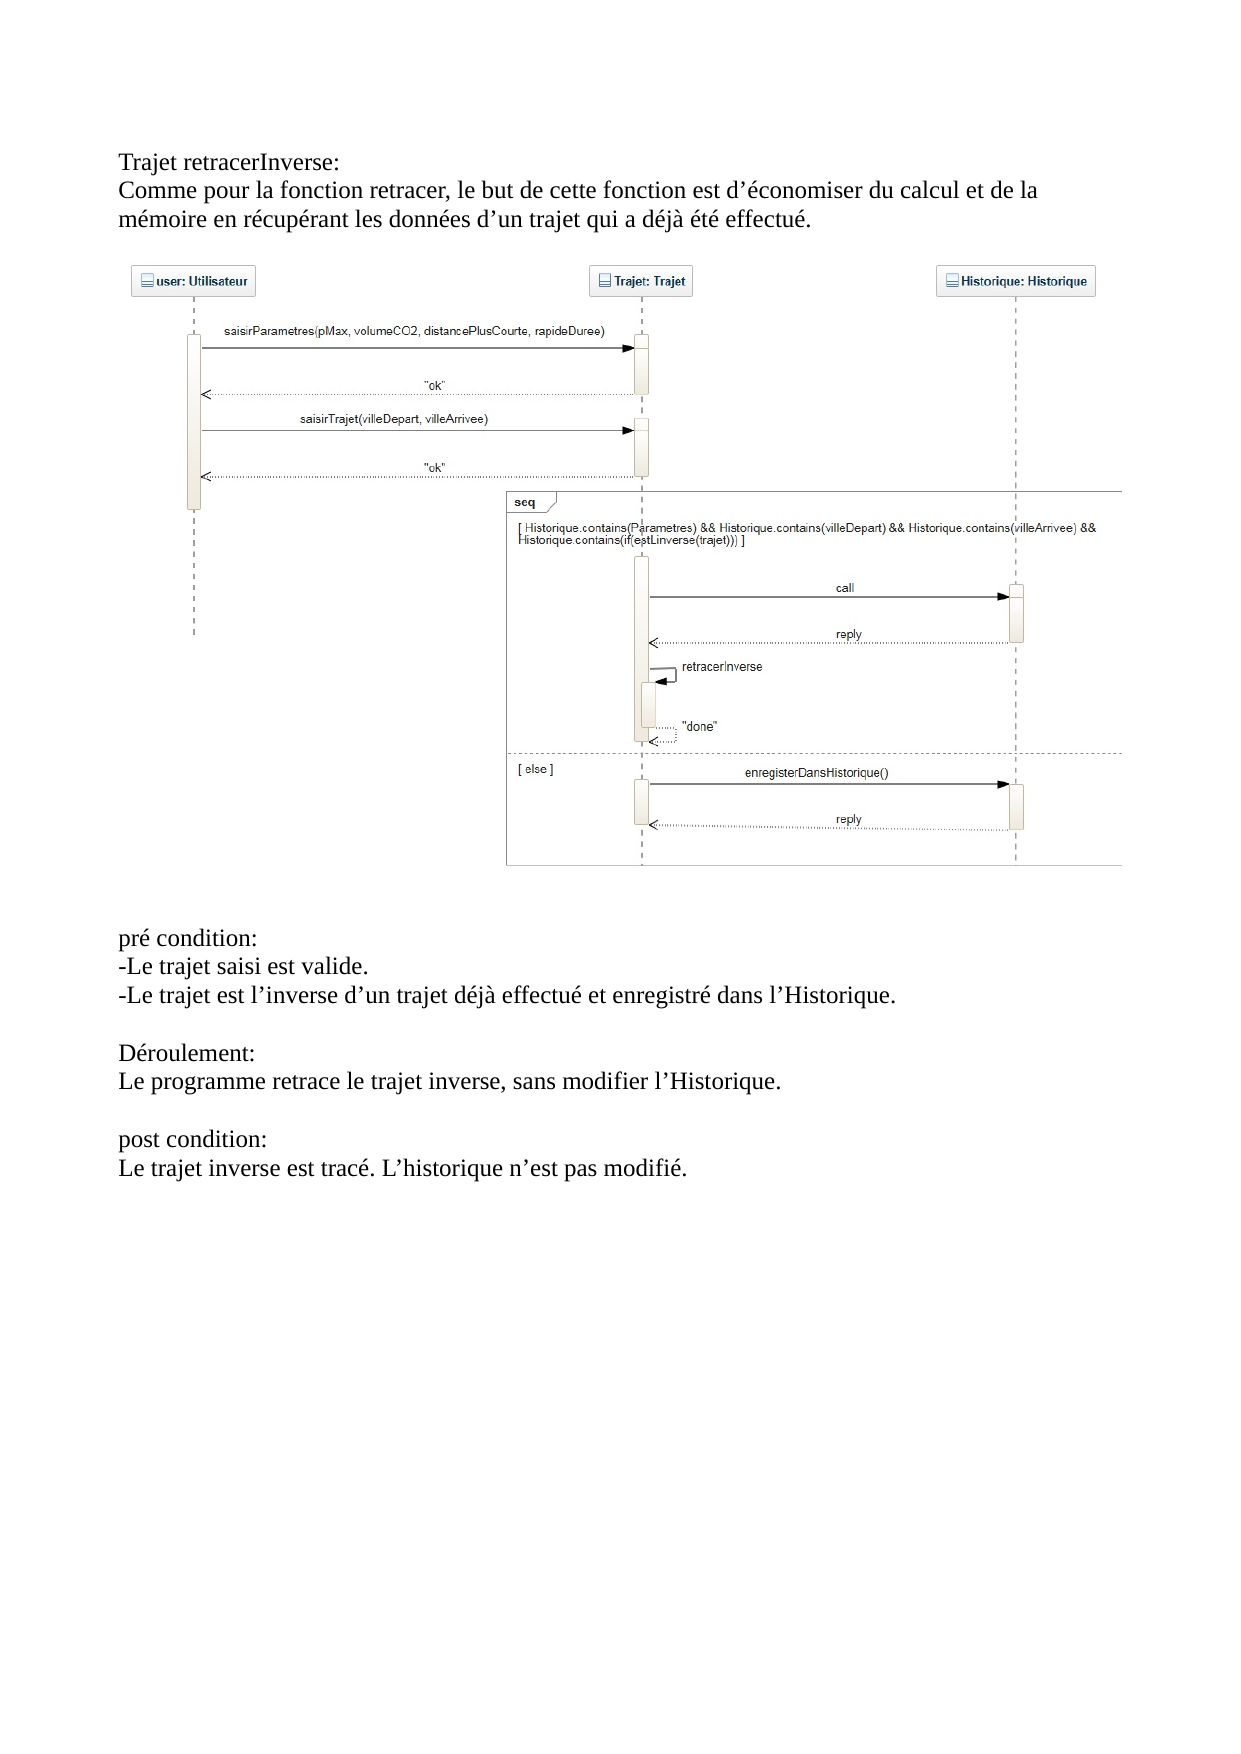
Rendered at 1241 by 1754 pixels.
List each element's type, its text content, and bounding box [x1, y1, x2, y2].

picture [118, 261, 1122, 866]
text pré condition: -Le trajet saisi est valide. -Le trajet est l’inverse d’un trajet déjà effectué et enregistré dans l’Historique. Déroulement: Le programme retrace le trajet inverse, sans modifier l’Historique. post condition: Le trajet inverse est tracé. L’historique n’est pas modifié. [118, 866, 1122, 1268]
text Trajet retracerInverse: Comme pour la fonction retracer, le but de cette fonction est d’économiser du calcul et de la mémoire en récupérant les données d’un trajet qui a déjà été effectué. [118, 118, 1122, 233]
